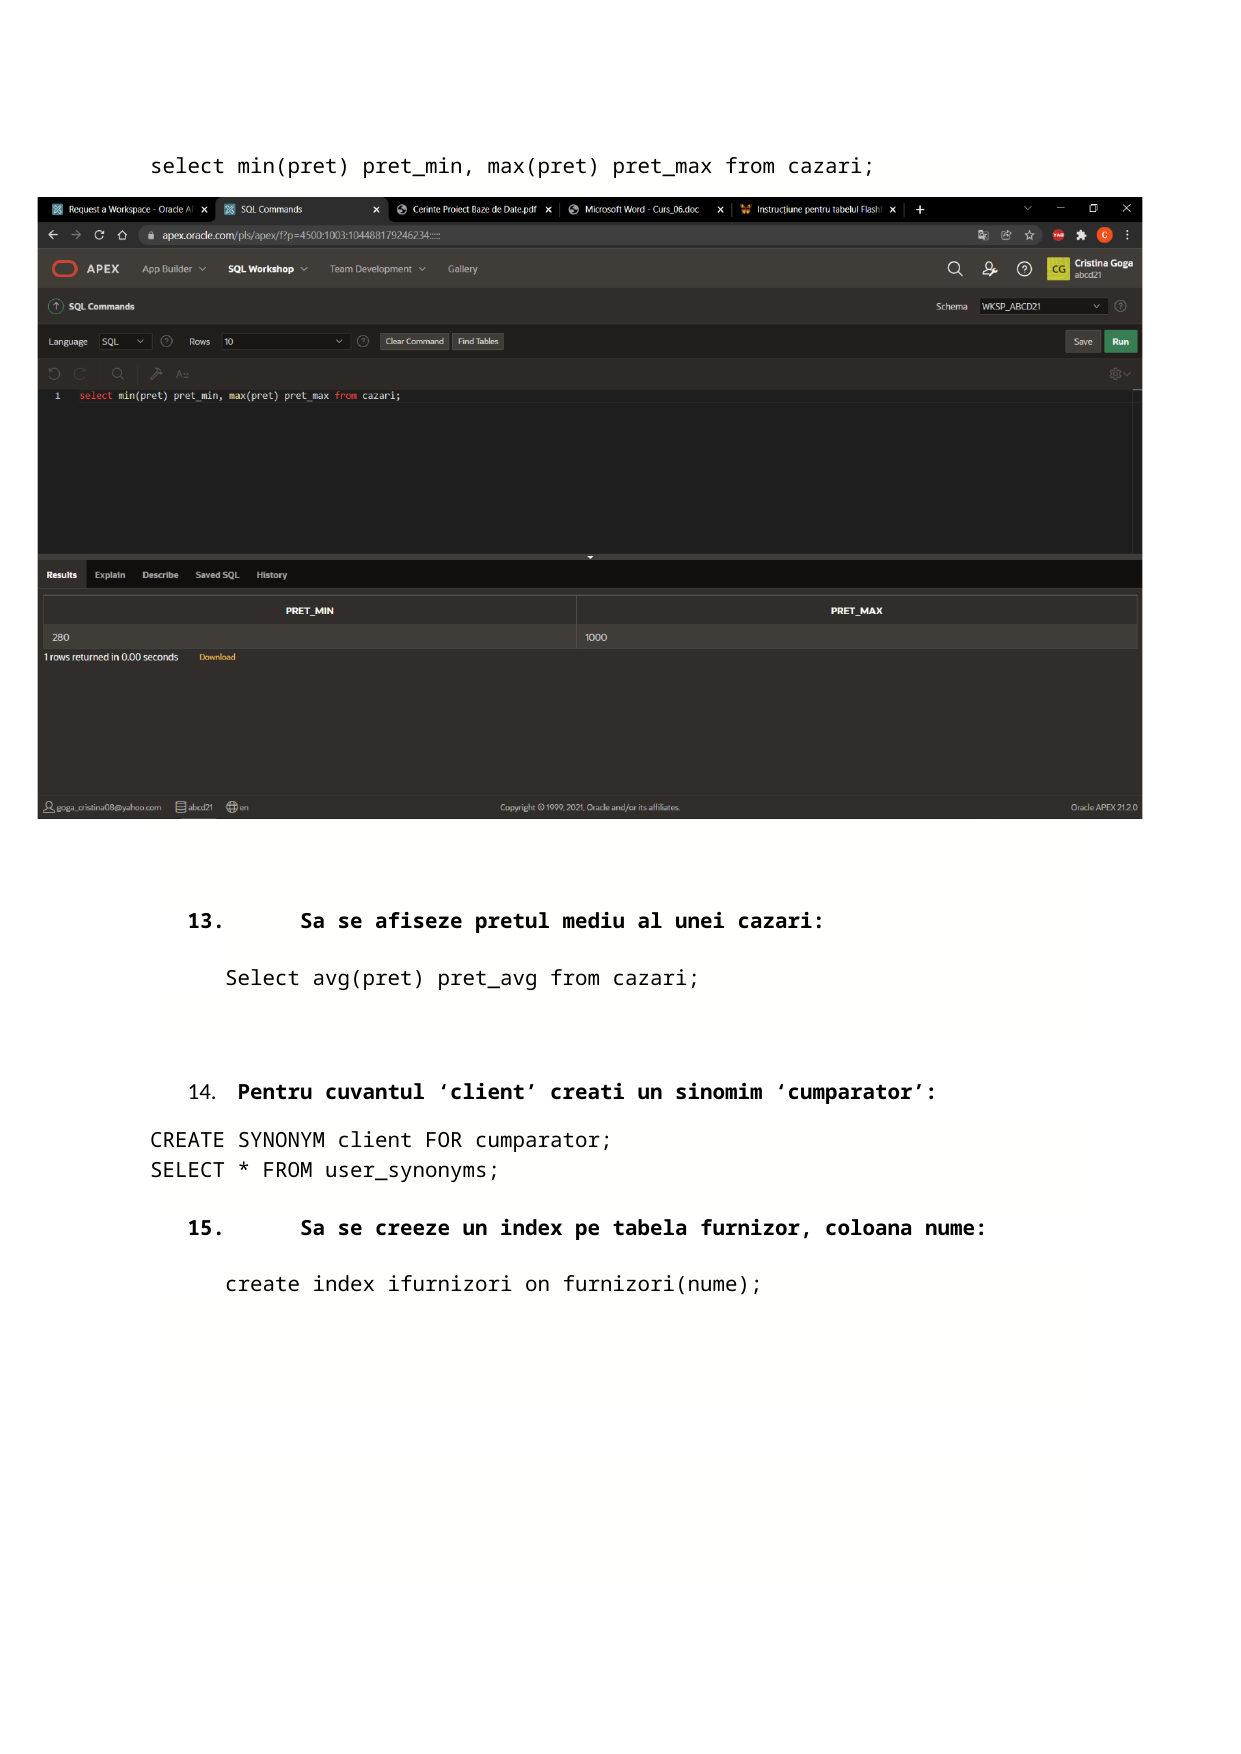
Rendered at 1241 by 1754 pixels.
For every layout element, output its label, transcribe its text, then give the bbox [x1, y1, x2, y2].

list Sa se creeze un index pe tabela furnizor, coloana nume: [187, 1213, 1090, 1242]
text CREATE SYNONYM client FOR cumparator; [150, 1124, 1090, 1154]
text SELECT * FROM user_synonyms; [150, 1154, 1090, 1183]
text select min(pret) pret_min, max(pret) pret_max from cazari; [150, 150, 1090, 180]
text create index ifurnizori on furnizori(nume); [225, 1260, 1090, 1298]
list Sa se afiseze pretul mediu al unei cazari: [187, 907, 1090, 935]
list Pentru cuvantul ‘client’ creati un sinomim ‘cumparator’: [187, 1077, 1090, 1106]
list Select avg(pret) pret_avg from cazari; [225, 963, 1090, 992]
